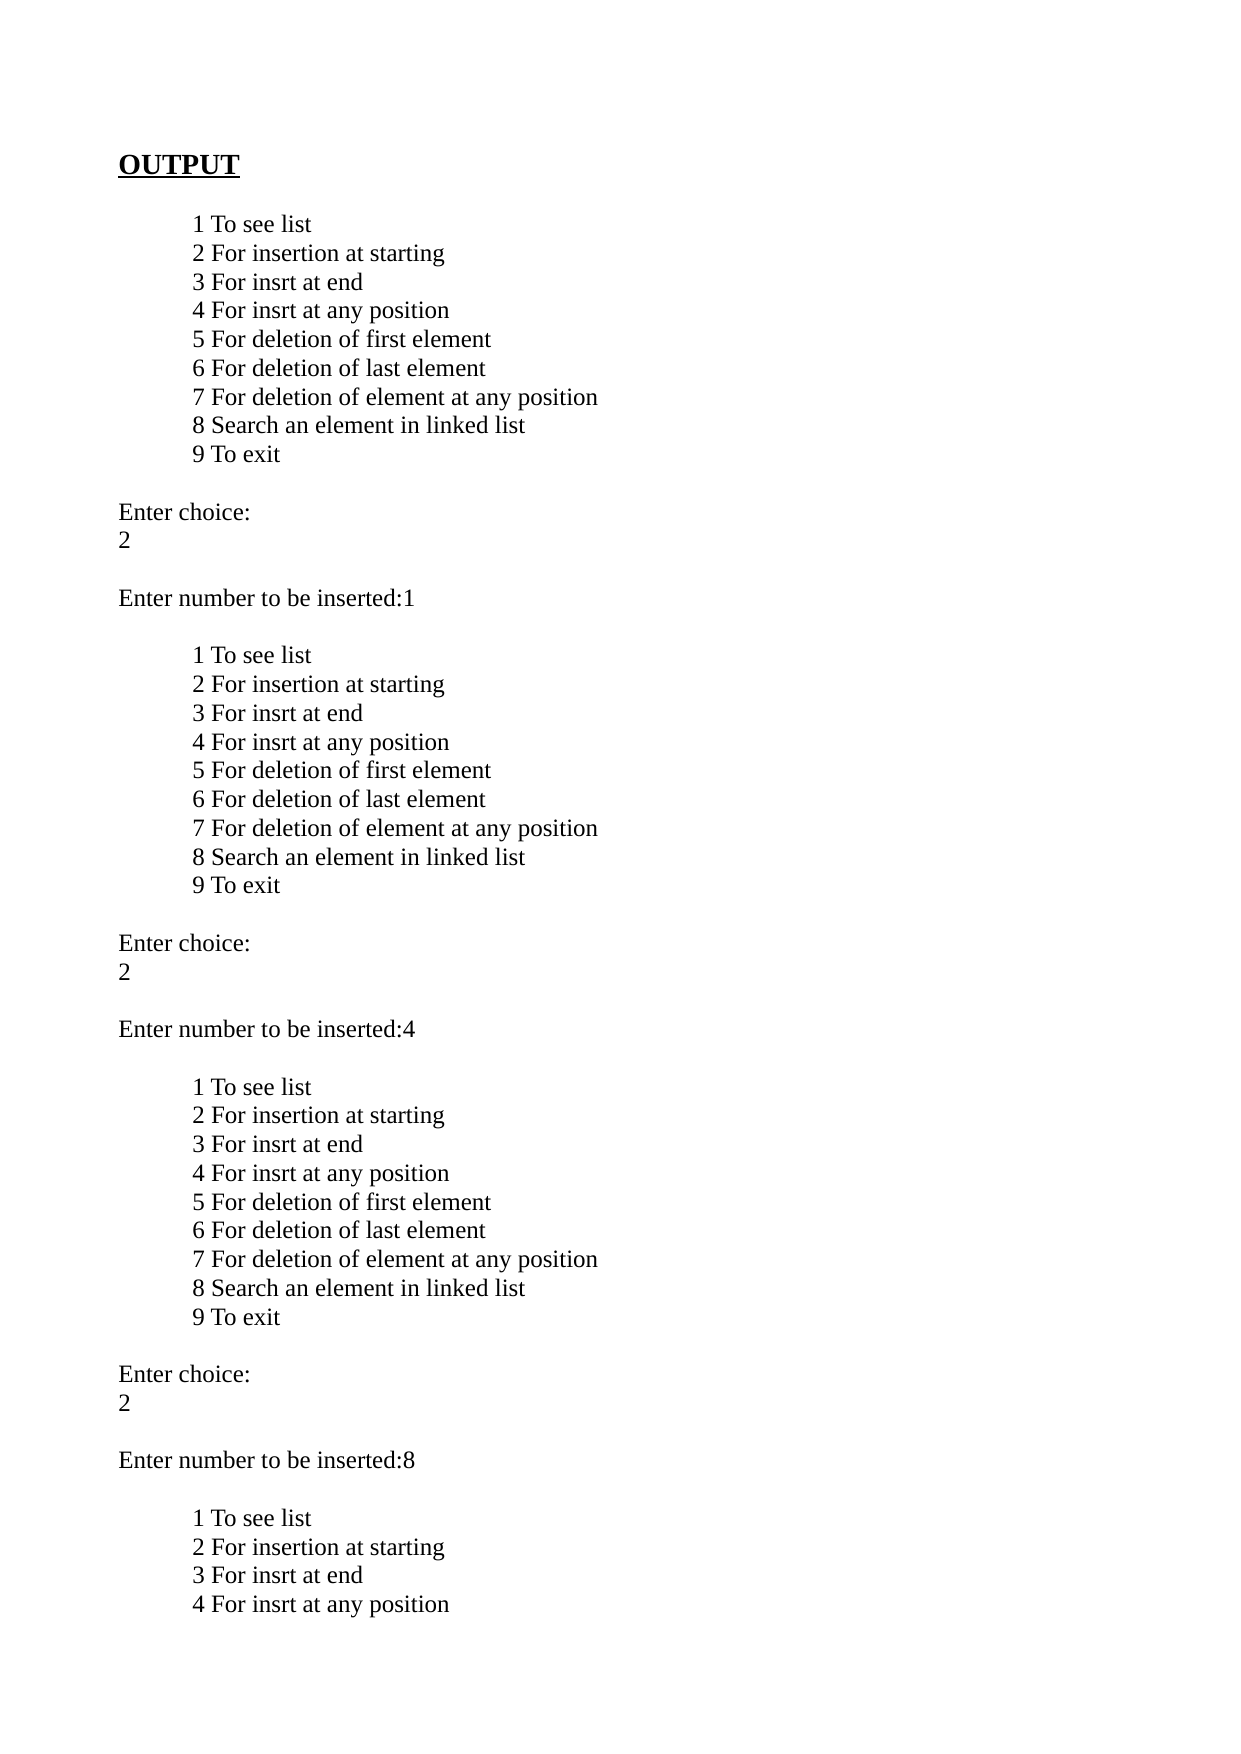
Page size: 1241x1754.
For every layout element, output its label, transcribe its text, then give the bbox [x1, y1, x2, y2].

text OUTPUT [118, 147, 1122, 180]
text 2 [118, 1388, 1122, 1417]
text Enter choice: [118, 497, 1122, 525]
text 6 For deletion of last element [118, 784, 1122, 813]
text 2 For insertion at starting [118, 669, 1122, 698]
text 4 For insrt at any position [118, 295, 1122, 324]
text Enter choice: [118, 928, 1122, 957]
text 9 To exit [118, 439, 1122, 468]
text 3 For insrt at end [118, 698, 1122, 727]
text 5 For deletion of first element [118, 755, 1122, 784]
text 3 For insrt at end [118, 1560, 1122, 1589]
text Enter number to be inserted:4 [118, 1014, 1122, 1043]
text 6 For deletion of last element [118, 1215, 1122, 1244]
text Enter number to be inserted:1 [118, 583, 1122, 612]
text 3 For insrt at end [118, 267, 1122, 295]
text Enter number to be inserted:8 [118, 1445, 1122, 1474]
text Enter choice: [118, 1359, 1122, 1388]
text 2 For insertion at starting [118, 1532, 1122, 1560]
text 4 For insrt at any position [118, 1158, 1122, 1187]
text 2 [118, 525, 1122, 554]
text 8 Search an element in linked list [118, 842, 1122, 870]
text 5 For deletion of first element [118, 1187, 1122, 1215]
text 3 For insrt at end [118, 1129, 1122, 1158]
text 6 For deletion of last element [118, 353, 1122, 382]
text 1 To see list [118, 1072, 1122, 1100]
text 7 For deletion of element at any position [118, 382, 1122, 410]
text 4 For insrt at any position [118, 1589, 1122, 1618]
text 5 For deletion of first element [118, 324, 1122, 353]
text 9 To exit [118, 870, 1122, 899]
text 7 For deletion of element at any position [118, 1244, 1122, 1273]
text 7 For deletion of element at any position [118, 813, 1122, 842]
text 1 To see list [118, 209, 1122, 238]
text 2 [118, 957, 1122, 985]
text 1 To see list [118, 640, 1122, 669]
text 8 Search an element in linked list [118, 1273, 1122, 1302]
text 2 For insertion at starting [118, 238, 1122, 267]
text 4 For insrt at any position [118, 727, 1122, 755]
text 2 For insertion at starting [118, 1100, 1122, 1129]
text 1 To see list [118, 1503, 1122, 1532]
text 9 To exit [118, 1302, 1122, 1330]
text 8 Search an element in linked list [118, 410, 1122, 439]
